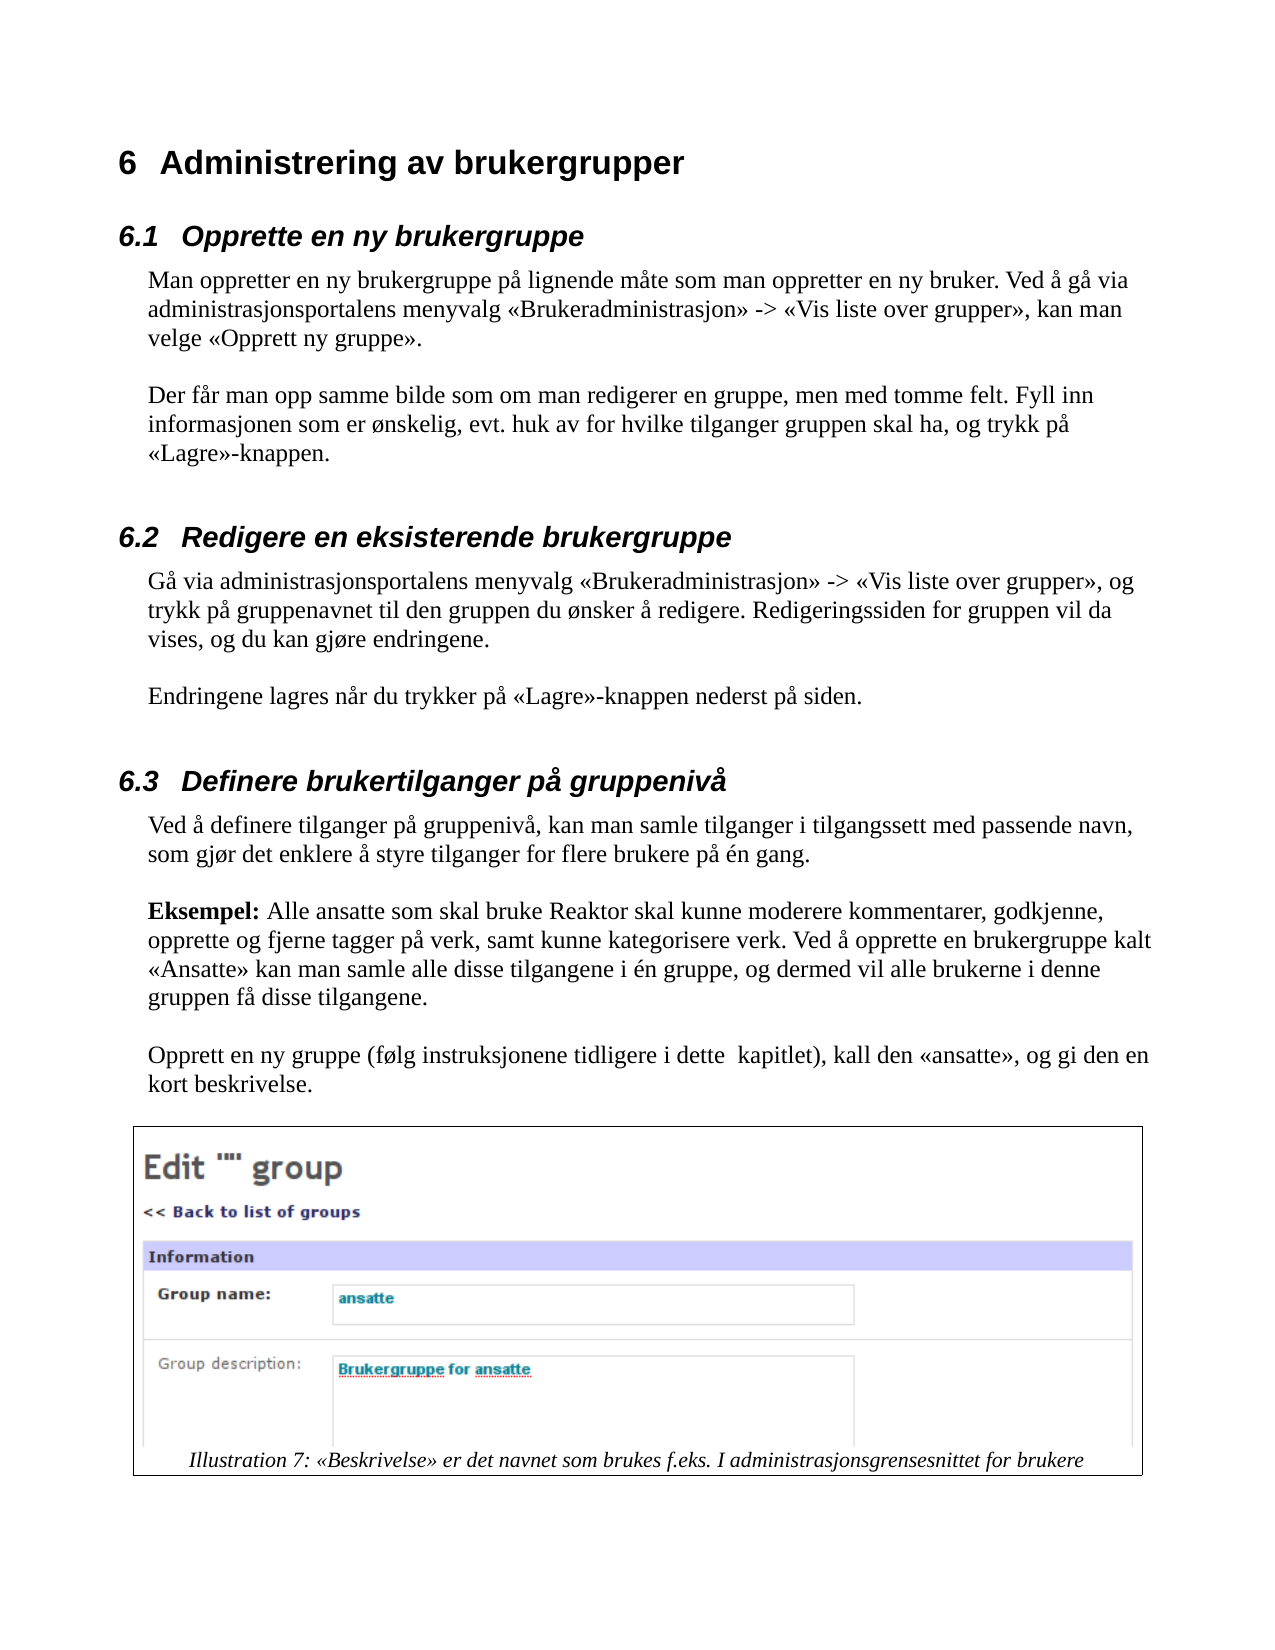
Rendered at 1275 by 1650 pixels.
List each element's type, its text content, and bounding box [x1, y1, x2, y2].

text Opprett en ny gruppe (følg instruksjonene tidligere i dette kapitlet), kall den «ansatte», og gi den en kort beskrivelse. [148, 1040, 1157, 1097]
text Endringene lagres når du trykker på «Lagre»-knappen nederst på siden. [148, 681, 1157, 710]
subtitle Definere brukertilganger på gruppenivå [118, 764, 1157, 797]
subtitle Administrering av brukergrupper [118, 143, 1157, 182]
text Illustration 7: «Beskrivelse» er det navnet som brukes f.eks. I administrasjonsgrensesnittet for brukere [136, 1447, 1139, 1472]
subtitle Opprette en ny brukergruppe [118, 219, 1157, 253]
text Der får man opp samme bilde som om man redigerer en gruppe, men med tomme felt. Fyll inn informasjonen som er ønskelig, evt. huk av for hvilke tilganger gruppen skal ha, og trykk på «Lagre»-knappen. [148, 380, 1157, 467]
text Man oppretter en ny brukergruppe på lignende måte som man oppretter en ny bruker. Ved å gå via administrasjonsportalens menyvalg «Brukeradministrasjon» -> «Vis liste over grupper», kan man velge «Opprett ny gruppe». [148, 265, 1157, 352]
text Ved å definere tilganger på gruppenivå, kan man samle tilganger i tilgangssett med passende navn, som gjør det enklere å styre tilganger for flere brukere på én gang. [148, 810, 1157, 867]
picture [136, 1141, 1140, 1447]
subtitle Redigere en eksisterende brukergruppe [118, 520, 1157, 554]
text Gå via administrasjonsportalens menyvalg «Brukeradministrasjon» -> «Vis liste over grupper», og trykk på gruppenavnet til den gruppen du ønsker å redigere. Redigeringssiden for gruppen vil da vises, og du kan gjøre endringene. [148, 566, 1157, 653]
text Eksempel: Alle ansatte som skal bruke Reaktor skal kunne moderere kommentarer, godkjenne, opprette og fjerne tagger på verk, samt kunne kategorisere verk. Ved å opprette en brukergruppe kalt «Ansatte» kan man samle alle disse tilgangene i én gruppe, og dermed vil alle brukerne i denne gruppen få disse tilgangene. [148, 896, 1157, 1011]
